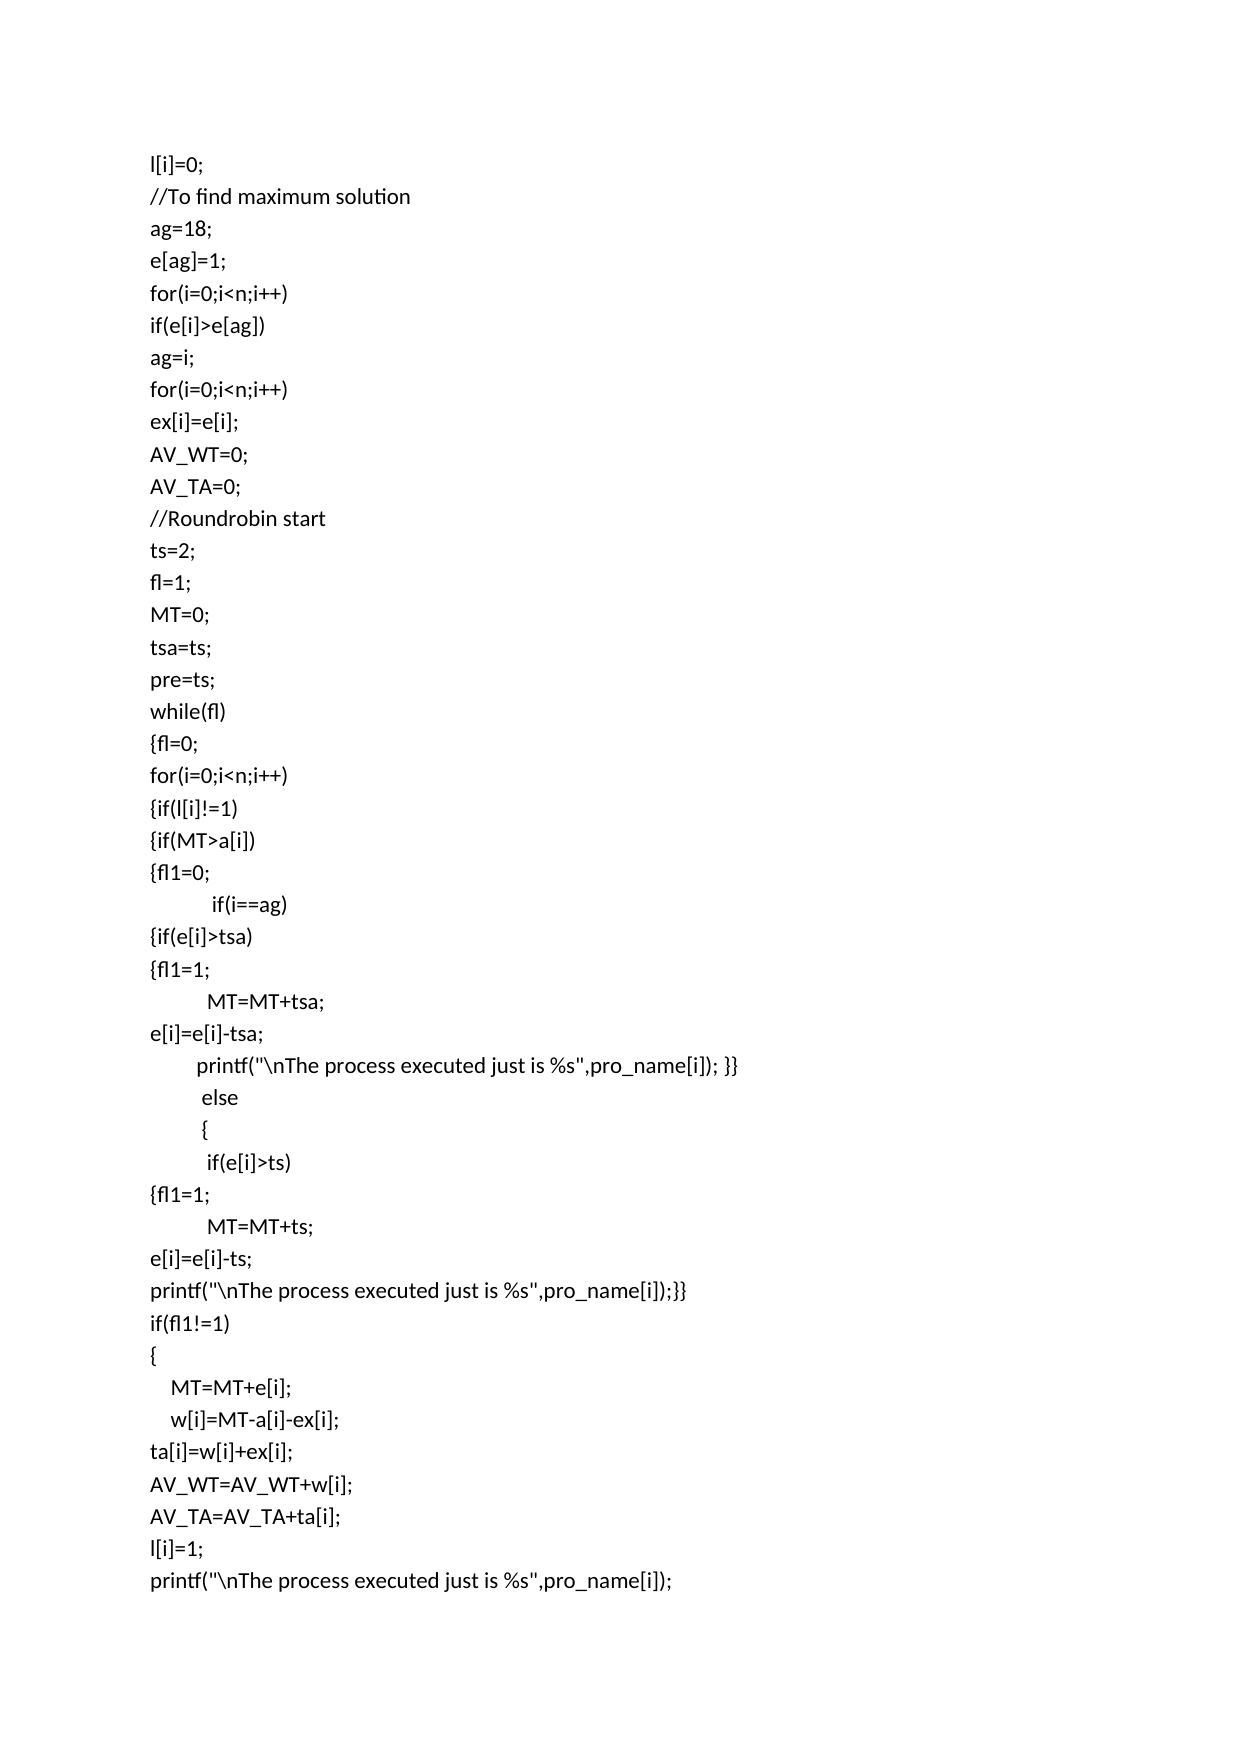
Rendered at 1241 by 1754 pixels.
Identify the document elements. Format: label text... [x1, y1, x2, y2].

text ag=18; [150, 214, 1091, 242]
text MT=MT+tsa; [150, 987, 1091, 1015]
text ag=i; [150, 343, 1091, 371]
text //To find maximum solution [150, 182, 1091, 210]
text for(i=0;i<n;i++) [150, 375, 1091, 403]
text ex[i]=e[i]; [150, 407, 1091, 436]
text AV_TA=AV_TA+ta[i]; [150, 1502, 1091, 1530]
text {fl=0; [150, 729, 1091, 757]
text {if(e[i]>tsa) [150, 922, 1091, 951]
text ts=2; [150, 536, 1091, 564]
text for(i=0;i<n;i++) [150, 762, 1091, 789]
text AV_WT=0; [150, 440, 1091, 468]
text MT=MT+ts; [150, 1212, 1091, 1240]
text else [150, 1083, 1091, 1111]
text { [150, 1116, 1091, 1144]
text printf("\nThe process executed just is %s",pro_name[i]); [150, 1566, 1091, 1594]
text //Roundrobin start [150, 504, 1091, 532]
text { [150, 1341, 1091, 1369]
text MT=MT+e[i]; [150, 1373, 1091, 1401]
text if(fl1!=1) [150, 1309, 1091, 1337]
text l[i]=0; [150, 150, 1091, 178]
text AV_TA=0; [150, 472, 1091, 500]
text {fl1=1; [150, 955, 1091, 983]
text printf("\nThe process executed just is %s",pro_name[i]);}} [150, 1277, 1091, 1304]
text for(i=0;i<n;i++) [150, 279, 1091, 307]
text {if(MT>a[i]) [150, 826, 1091, 854]
text e[ag]=1; [150, 247, 1091, 274]
text {fl1=1; [150, 1180, 1091, 1208]
text l[i]=1; [150, 1534, 1091, 1562]
text printf("\nThe process executed just is %s",pro_name[i]); }} [150, 1051, 1091, 1079]
text ta[i]=w[i]+ex[i]; [150, 1437, 1091, 1466]
text fl=1; [150, 568, 1091, 596]
text if(e[i]>ts) [150, 1148, 1091, 1176]
text while(fl) [150, 697, 1091, 725]
text AV_WT=AV_WT+w[i]; [150, 1470, 1091, 1498]
text MT=0; [150, 601, 1091, 629]
text if(i==ag) [150, 890, 1091, 918]
text {fl1=0; [150, 858, 1091, 886]
text tsa=ts; [150, 633, 1091, 661]
text e[i]=e[i]-ts; [150, 1244, 1091, 1272]
text pre=ts; [150, 665, 1091, 693]
text e[i]=e[i]-tsa; [150, 1019, 1091, 1047]
text {if(l[i]!=1) [150, 794, 1091, 822]
text w[i]=MT-a[i]-ex[i]; [150, 1405, 1091, 1433]
text if(e[i]>e[ag]) [150, 311, 1091, 339]
